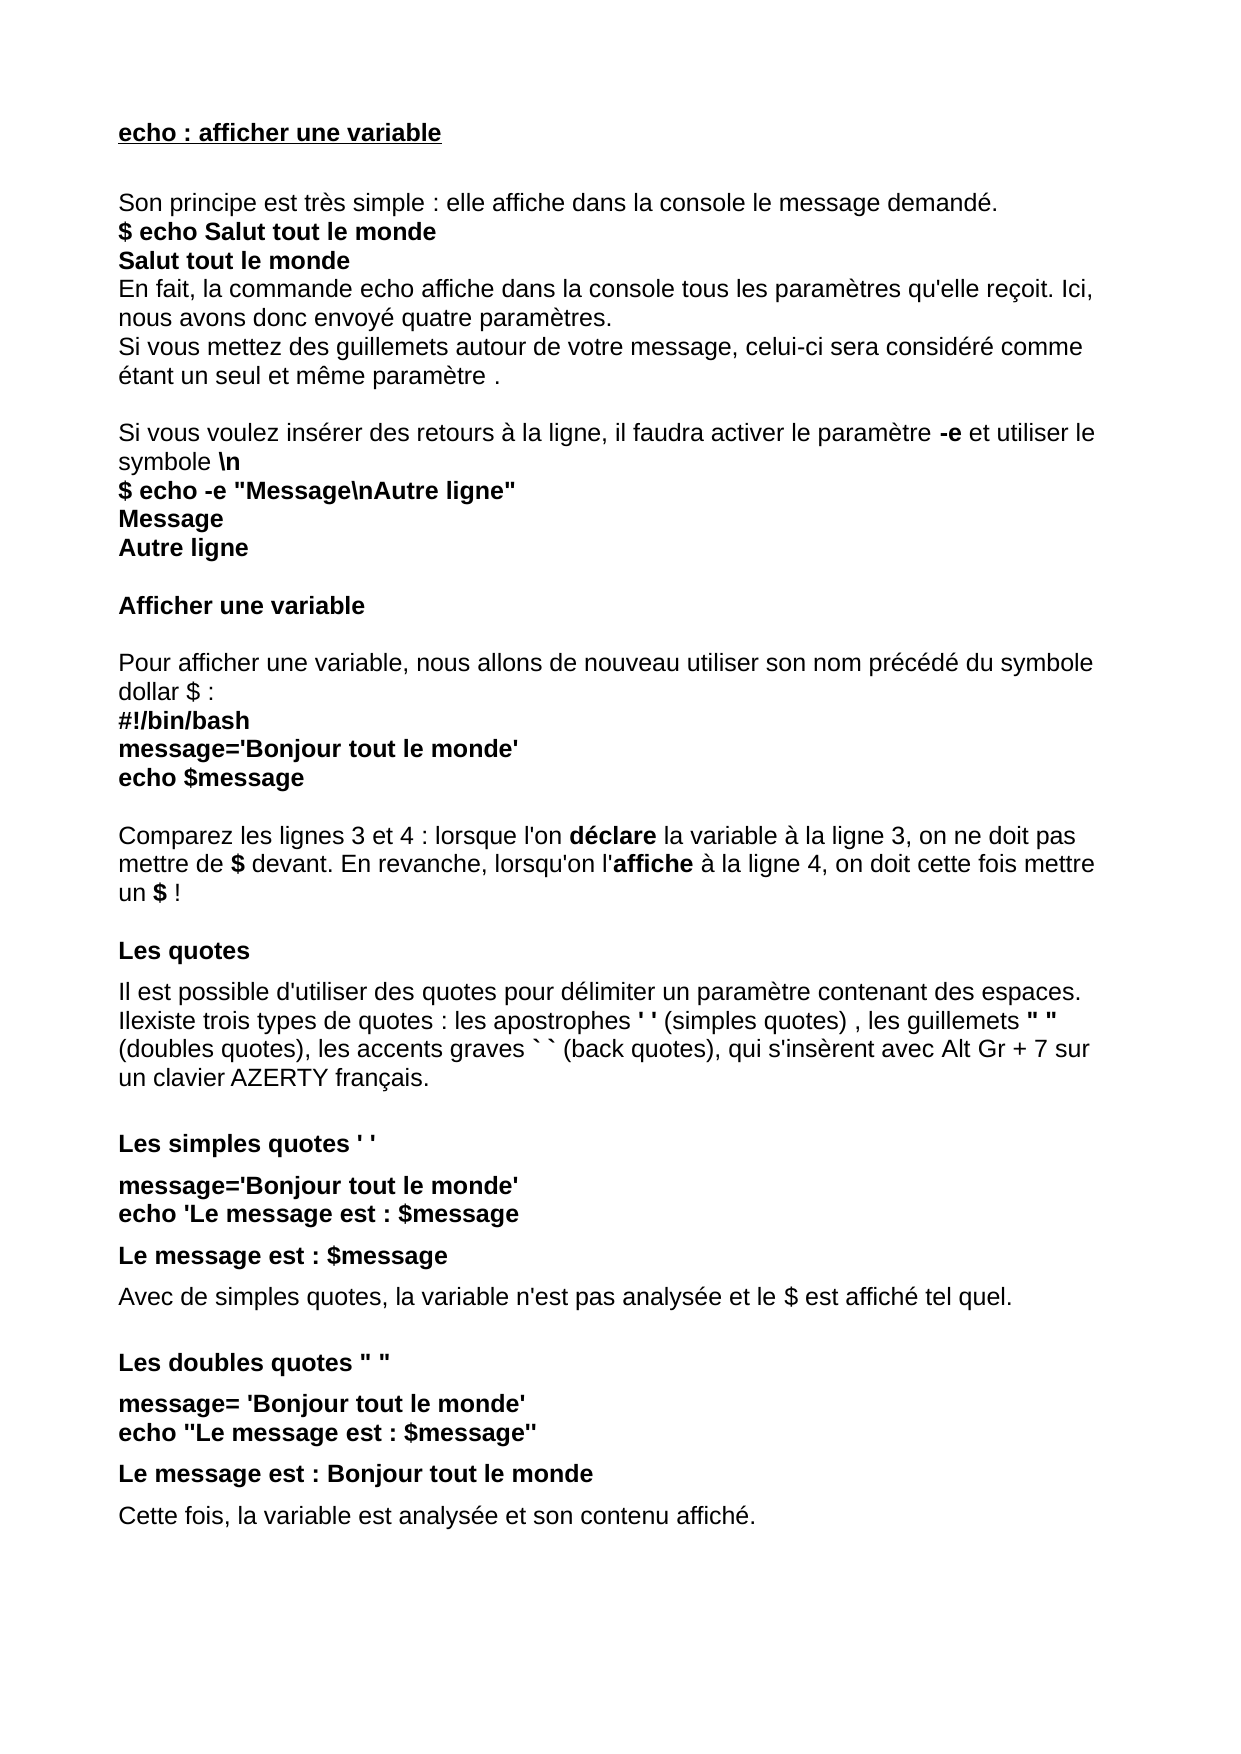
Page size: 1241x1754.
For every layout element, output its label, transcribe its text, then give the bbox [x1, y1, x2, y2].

text Il est possible d'utiliser des quotes pour délimiter un paramètre contenant des espaces. Ilexiste trois types de quotes : les apostrophes ' ' (simples quotes) , les guillemets " " (doubles quotes), les accents graves ` ` (back quotes), qui s'insèrent avec Alt Gr + 7 sur un clavier AZERTY français. [118, 977, 1122, 1092]
text message= 'Bonjour tout le monde' echo ''Le message est : $message'' [118, 1389, 1122, 1447]
text Comparez les lignes 3 et 4 : lorsque l'on déclare la variable à la ligne 3, on ne doit pas mettre de $ devant. En revanche, lorsqu'on l'affiche à la ligne 4, on doit cette fois mettre un $ ! [118, 821, 1122, 907]
text message='Bonjour tout le monde' echo 'Le message est : $message [118, 1171, 1122, 1228]
subtitle Les simples quotes ' ' [118, 1129, 1122, 1158]
text Pour afficher une variable, nous allons de nouveau utiliser son nom précédé du symbole dollar $ : [118, 648, 1122, 706]
text Son principe est très simple : elle affiche dans la console le message demandé. $ echo Salut tout le monde Salut tout le monde En fait, la commande echo affiche dans la console tous les paramètres qu'elle reçoit. Ici, nous avons donc envoyé quatre paramètres. Si vous mettez des guillemets autour de votre message, celui-ci sera considéré comme étant un seul et même paramètre . [118, 188, 1122, 389]
text Cette fois, la variable est analysée et son contenu affiché. [118, 1501, 1122, 1529]
text Le message est : $message [118, 1241, 1122, 1269]
subtitle Les doubles quotes " " [118, 1348, 1122, 1377]
text Le message est : Bonjour tout le monde [118, 1459, 1122, 1488]
text Avec de simples quotes, la variable n'est pas analysée et le $ est affiché tel quel. [118, 1282, 1122, 1311]
text $ echo -e "Message\nAutre ligne" Message Autre ligne [118, 476, 1122, 562]
text #!/bin/bash message='Bonjour tout le monde' echo $message [118, 706, 1122, 821]
text Afficher une variable [118, 591, 1122, 619]
text Les quotes [118, 936, 1122, 964]
text Si vous voulez insérer des retours à la ligne, il faudra activer le paramètre -e et utiliser le symbole \n [118, 418, 1122, 476]
subtitle echo : afficher une variable [118, 118, 1122, 147]
